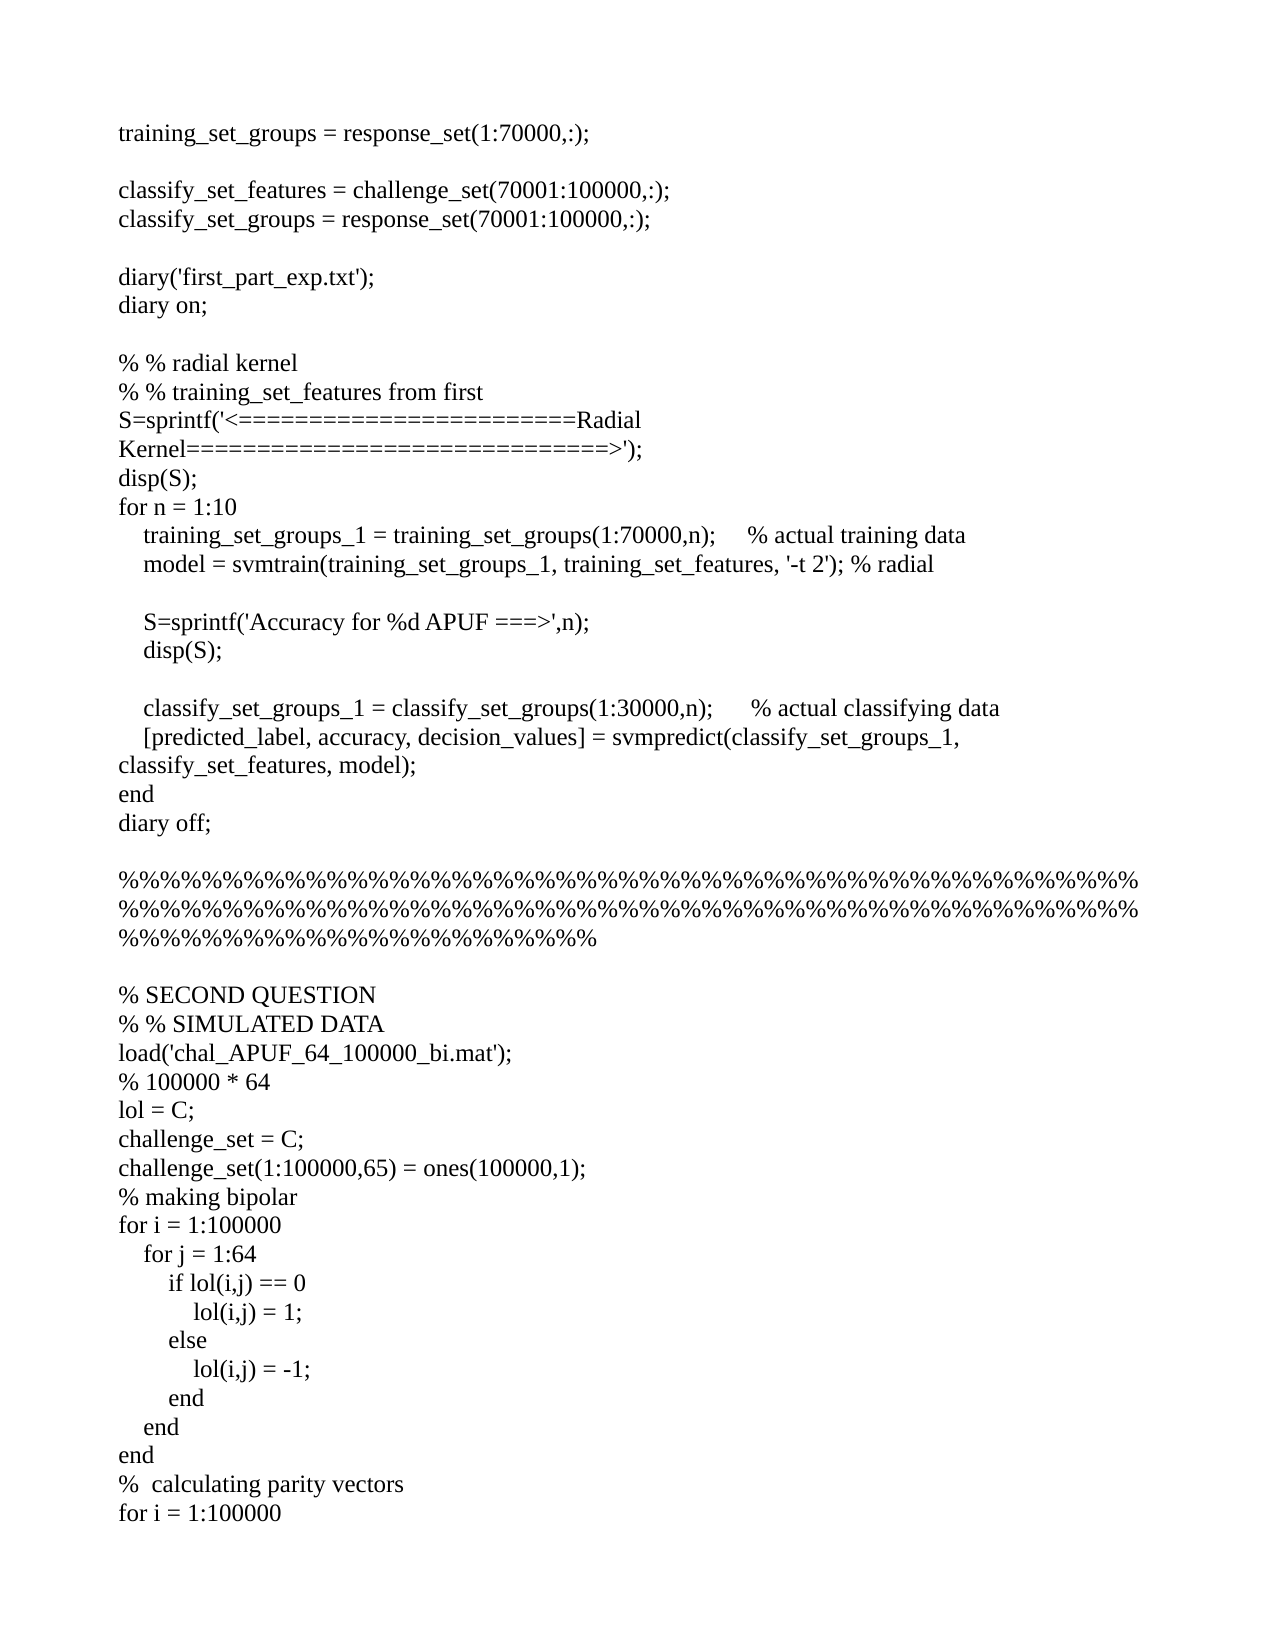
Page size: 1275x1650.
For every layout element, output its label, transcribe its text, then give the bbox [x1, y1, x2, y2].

text end [118, 1412, 1157, 1441]
text % calculating parity vectors [118, 1469, 1157, 1498]
text classify_set_features = challenge_set(70001:100000,:); [118, 176, 1157, 204]
text for i = 1:100000 [118, 1211, 1157, 1239]
text S=sprintf('<========================Radial Kernel==============================>'); [118, 406, 1157, 463]
text % % radial kernel [118, 348, 1157, 377]
text model = svmtrain(training_set_groups_1, training_set_features, '-t 2'); % radial [118, 549, 1157, 578]
text if lol(i,j) == 0 [118, 1268, 1157, 1297]
text diary on; [118, 291, 1157, 319]
text end [118, 1383, 1157, 1412]
text lol = C; [118, 1096, 1157, 1124]
text diary('first_part_exp.txt'); [118, 262, 1157, 291]
text lol(i,j) = 1; [118, 1297, 1157, 1326]
text training_set_groups_1 = training_set_groups(1:70000,n); % actual training data [118, 521, 1157, 549]
text % % training_set_features from first [118, 377, 1157, 406]
text S=sprintf('Accuracy for %d APUF ===>',n); [118, 607, 1157, 636]
text %%%%%%%%%%%%%%%%%%%%%%%%%%%%%%%%%%%%%%%%%%%%%%%%%%%%%%%%%%%%%%%%%%%%%%%%%%%%%%%%%%%%%%%%%%%%%%%%%%%%%%%%%%%%%%%%%%%%%%%%% [118, 866, 1157, 952]
text for j = 1:64 [118, 1239, 1157, 1268]
text training_set_groups = response_set(1:70000,:); [118, 118, 1157, 147]
text challenge_set = C; [118, 1124, 1157, 1153]
text % making bipolar [118, 1182, 1157, 1211]
text disp(S); [118, 463, 1157, 492]
text end [118, 1441, 1157, 1469]
text % SECOND QUESTION [118, 981, 1157, 1009]
text for i = 1:100000 [118, 1498, 1157, 1527]
text challenge_set(1:100000,65) = ones(100000,1); [118, 1153, 1157, 1182]
text end [118, 779, 1157, 808]
text % 100000 * 64 [118, 1067, 1157, 1096]
text % % SIMULATED DATA [118, 1009, 1157, 1038]
text [predicted_label, accuracy, decision_values] = svmpredict(classify_set_groups_1, classify_set_features, model); [118, 722, 1157, 779]
text classify_set_groups_1 = classify_set_groups(1:30000,n); % actual classifying data [118, 693, 1157, 722]
text disp(S); [118, 636, 1157, 664]
text else [118, 1326, 1157, 1354]
text diary off; [118, 808, 1157, 837]
text lol(i,j) = -1; [118, 1354, 1157, 1383]
text for n = 1:10 [118, 492, 1157, 521]
text classify_set_groups = response_set(70001:100000,:); [118, 204, 1157, 233]
text load('chal_APUF_64_100000_bi.mat'); [118, 1038, 1157, 1067]
